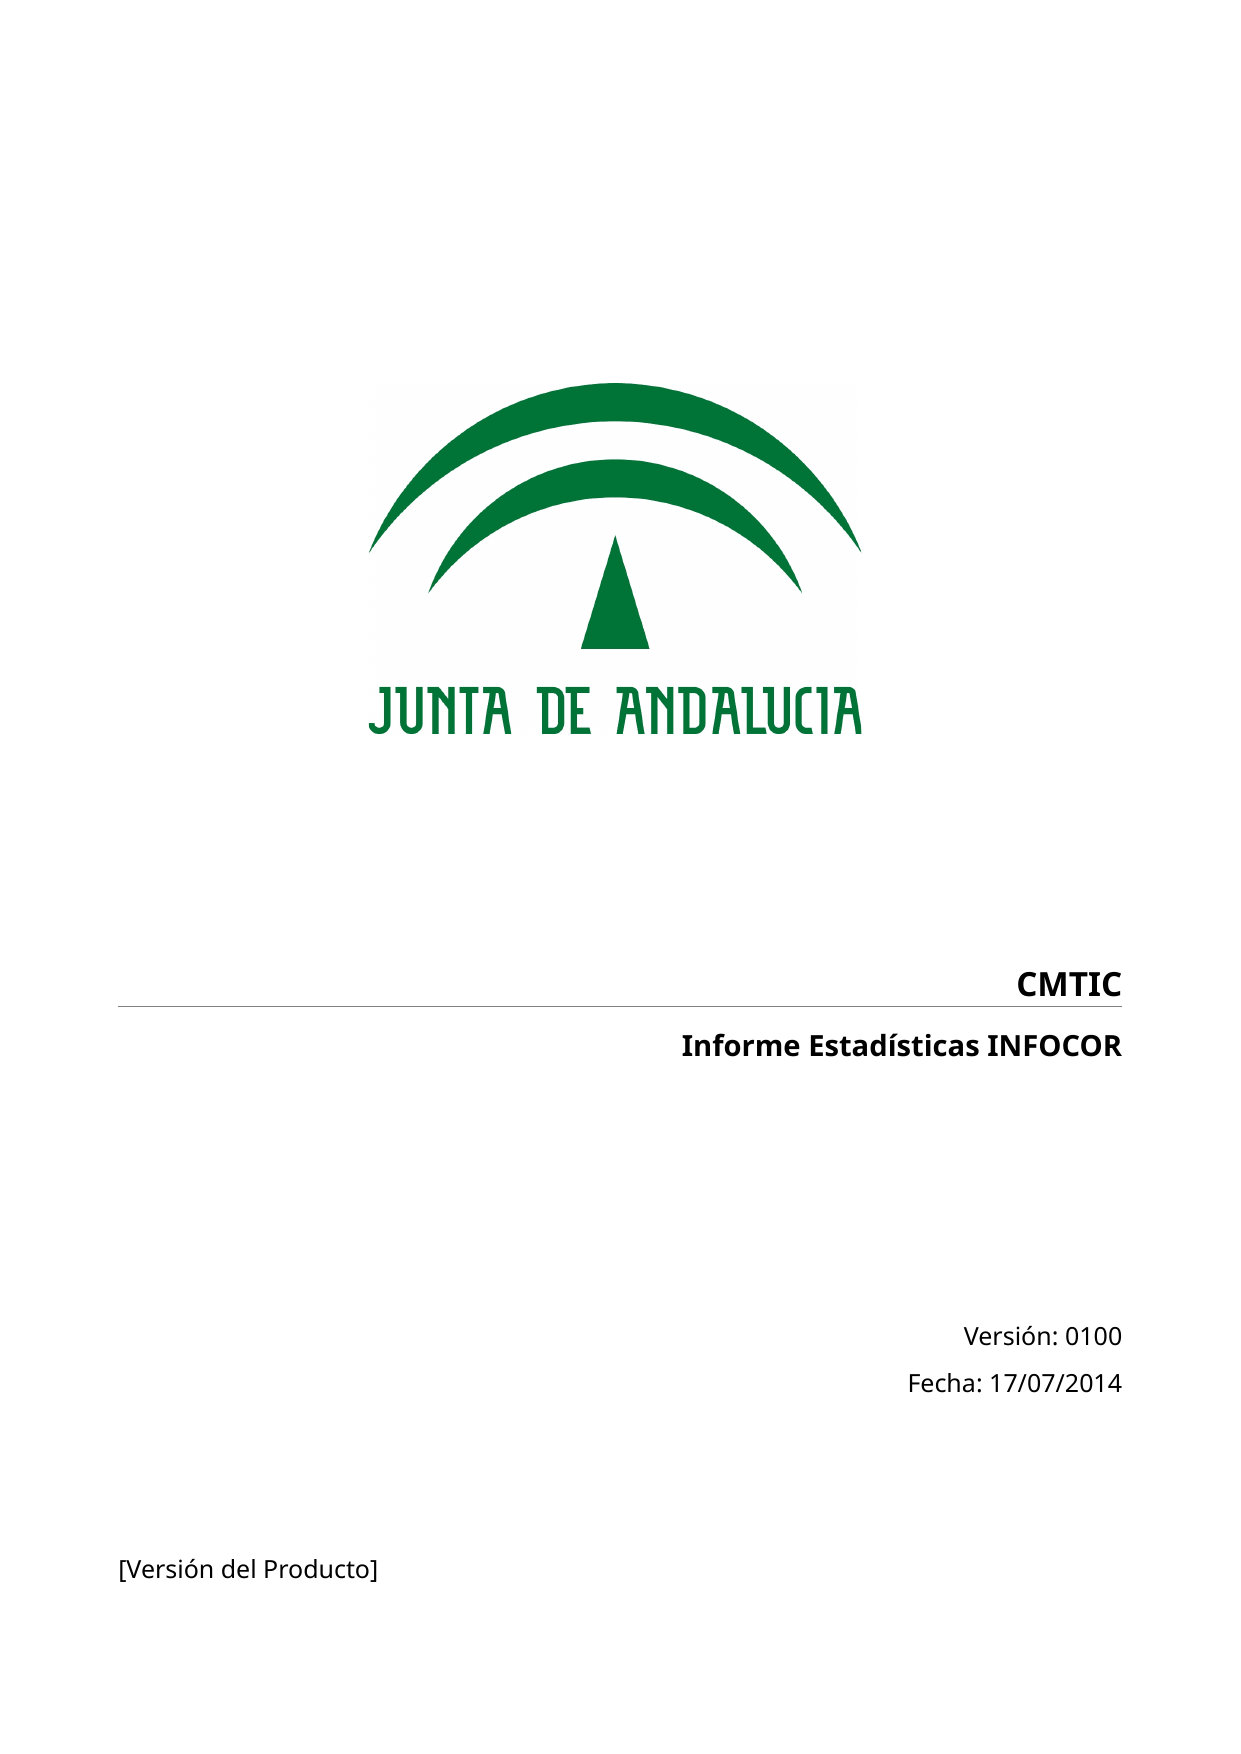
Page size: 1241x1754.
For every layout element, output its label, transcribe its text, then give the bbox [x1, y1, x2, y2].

text Versión: 0100 [118, 1319, 1122, 1353]
text Fecha: 17/07/2014 [118, 1365, 1122, 1399]
title Informe Estadísticas INFOCOR [118, 1025, 1122, 1064]
picture [368, 383, 862, 734]
text CMTIC [118, 961, 1122, 1006]
text [Versión del Producto] [118, 1552, 1122, 1586]
